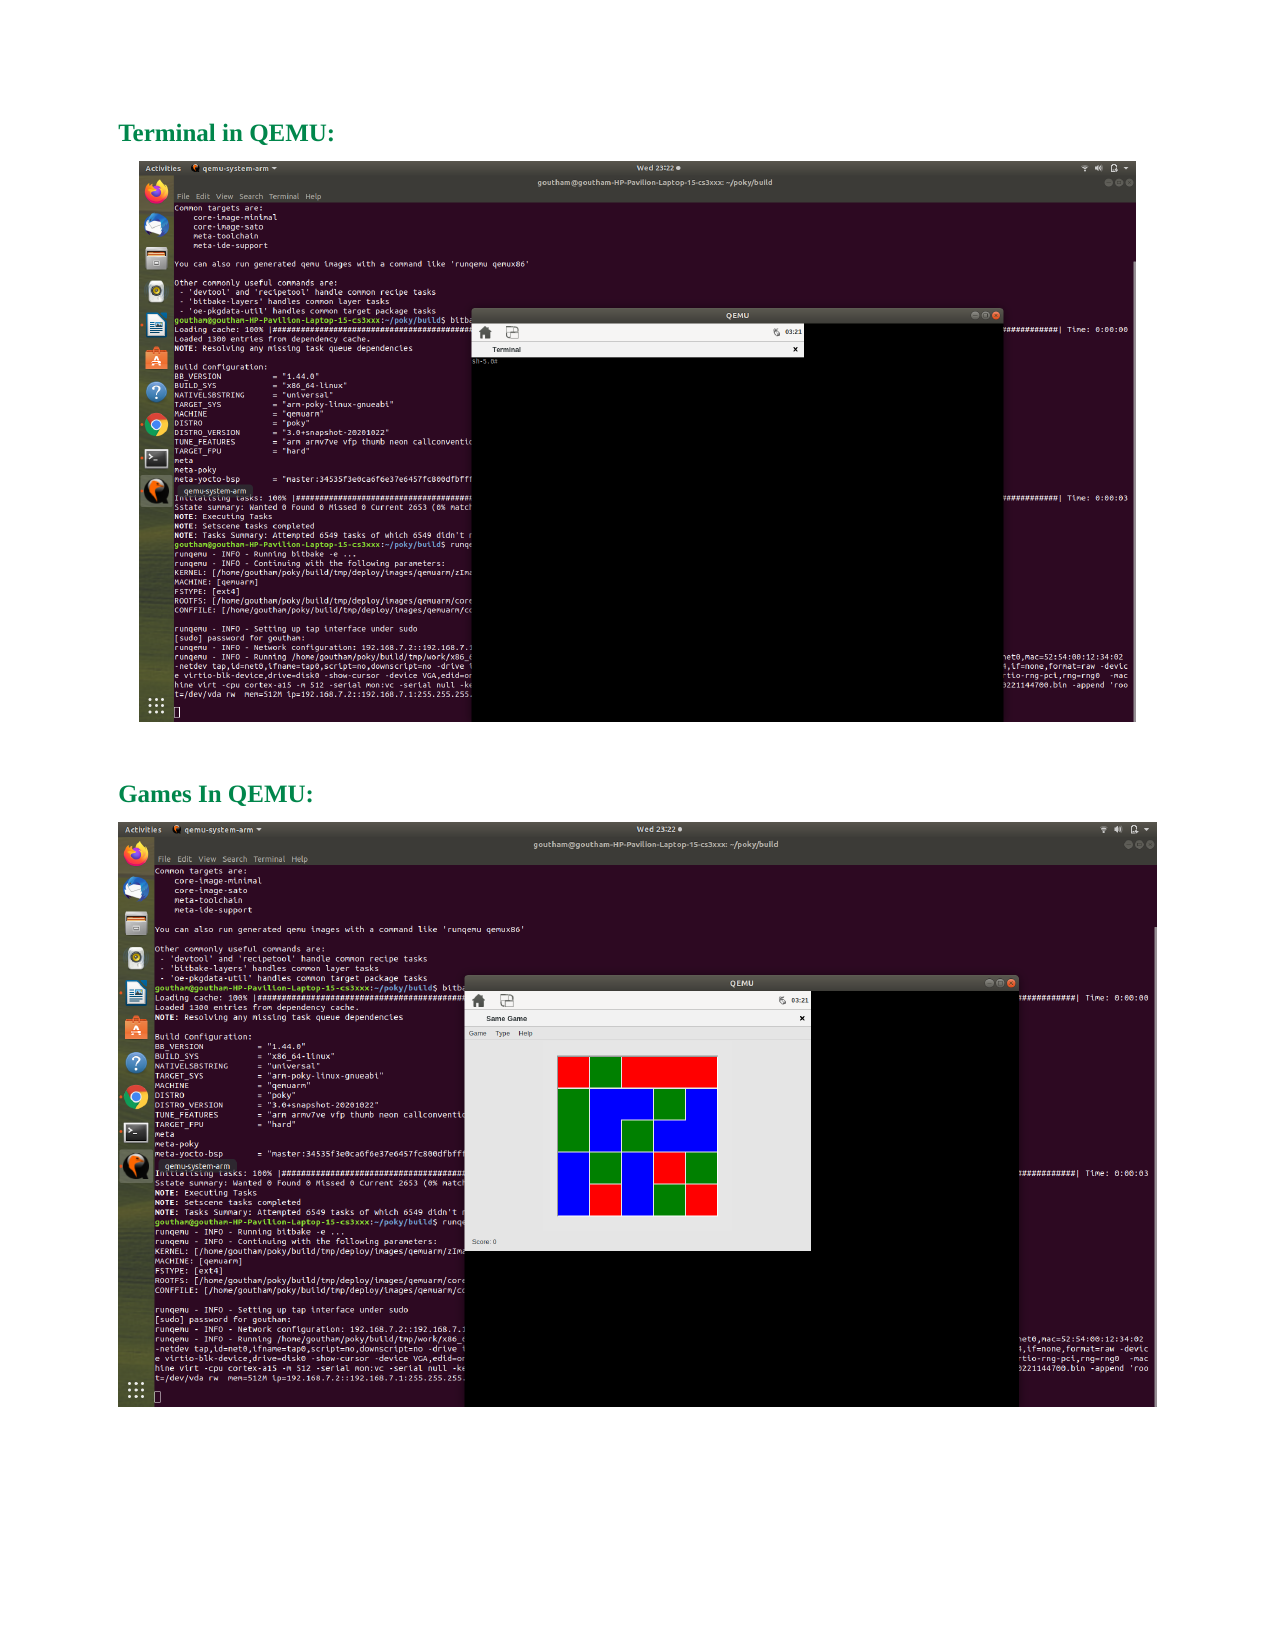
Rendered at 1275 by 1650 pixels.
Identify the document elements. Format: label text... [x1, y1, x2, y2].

picture [139, 161, 1136, 722]
text Games In QEMU: [118, 779, 1157, 808]
text Terminal in QEMU: [118, 118, 1157, 147]
picture [118, 822, 1157, 1407]
